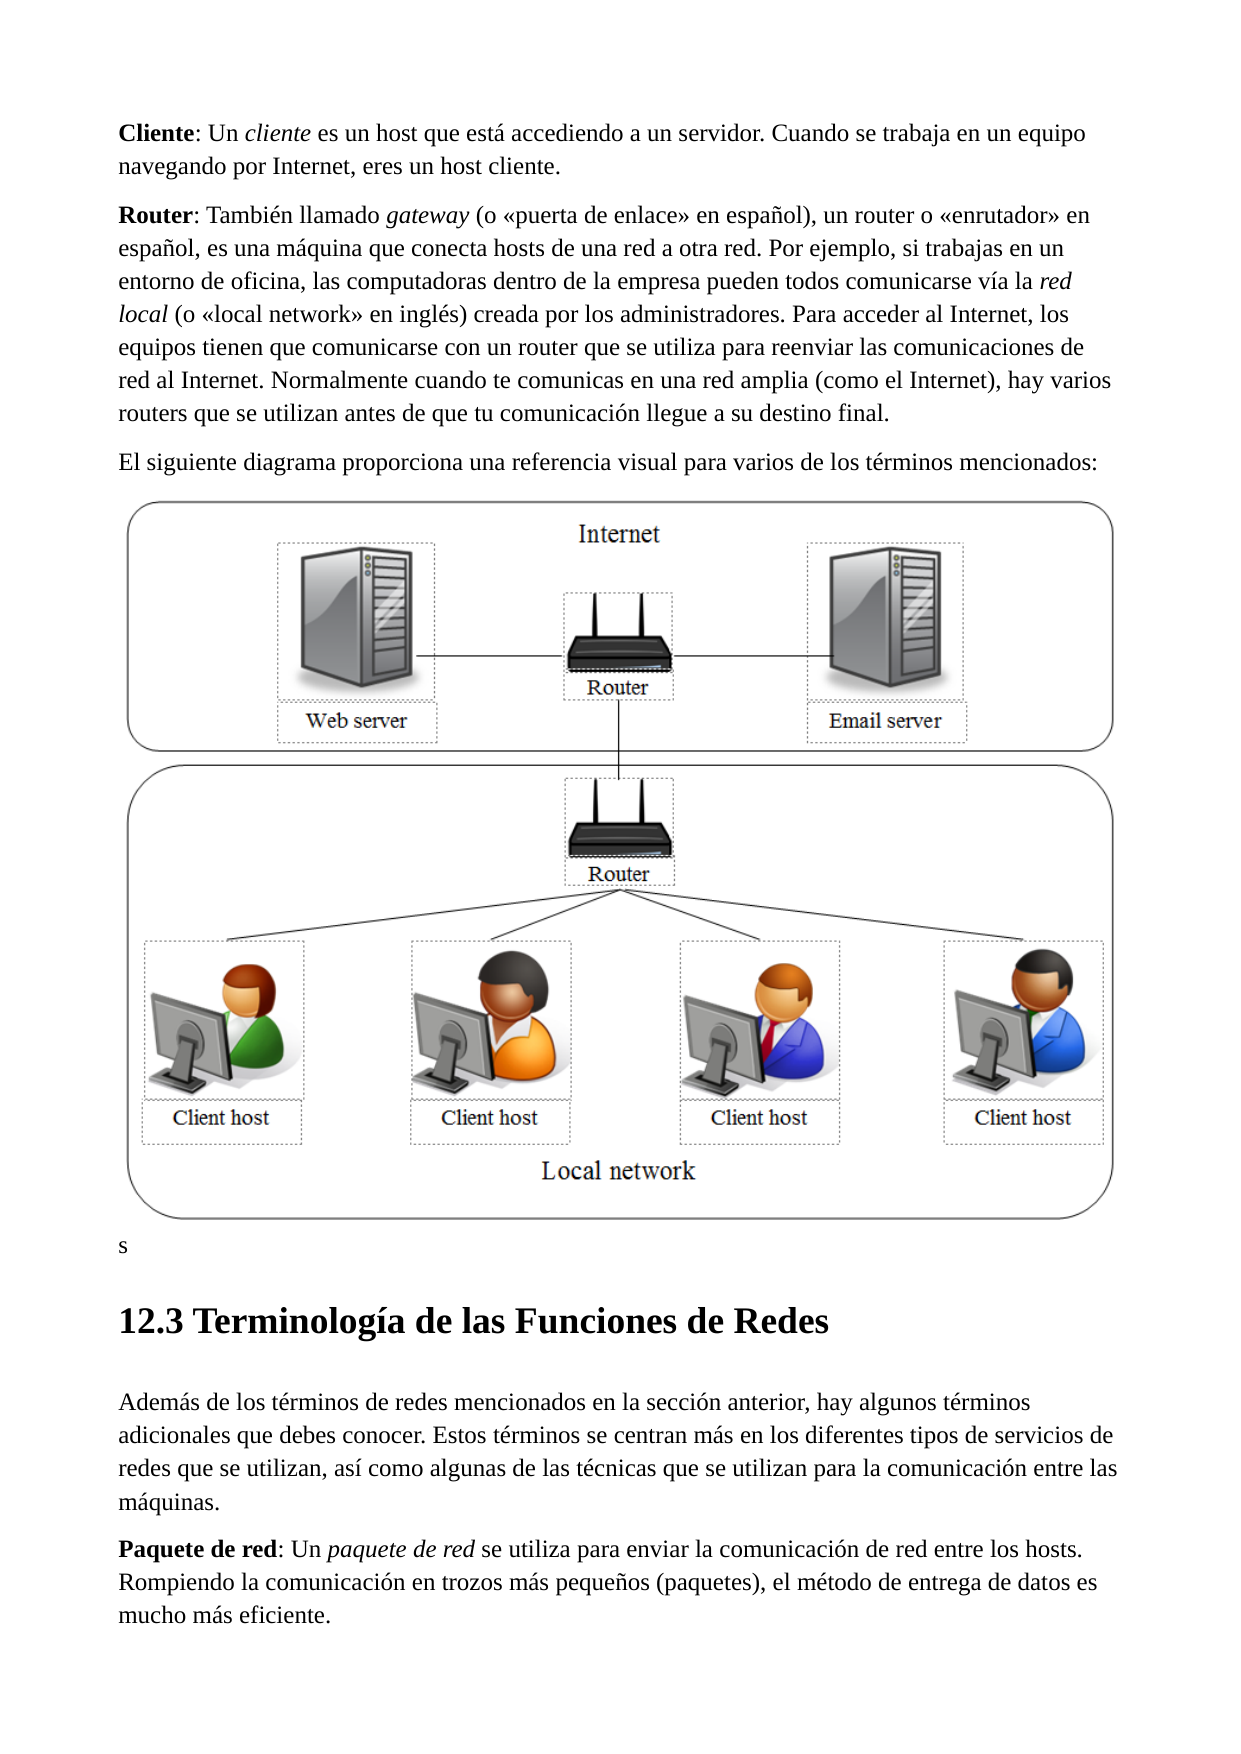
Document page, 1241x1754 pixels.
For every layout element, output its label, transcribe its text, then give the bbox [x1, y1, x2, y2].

text Además de los términos de redes mencionados en la sección anterior, hay algunos términos adicionales que debes conocer. Estos términos se centran más en los diferentes tipos de servicios de redes que se utilizan, así como algunas de las técnicas que se utilizan para la comunicación entre las máquinas. [118, 1354, 1122, 1515]
text El siguiente diagrama proporciona una referencia visual para varios de los términos mencionados: [118, 447, 1122, 475]
text Router: También llamado gateway (o «puerta de enlace» en español), un router o «enrutador» en español, es una máquina que conecta hosts de una red a otra red. Por ejemplo, si trabajas en un entorno de oficina, las computadoras dentro de la empresa pueden todos comunicarse vía la red local (o «local network» en inglés) creada por los administradores. Para acceder al Internet, los equipos tienen que comunicarse con un router que se utiliza para reenviar las comunicaciones de red al Internet. Normalmente cuando te comunicas en una red amplia (como el Internet), hay varios routers que se utilizan antes de que tu comunicación llegue a su destino final. [118, 200, 1122, 427]
picture [118, 495, 1123, 1227]
text Paquete de red: Un paquete de red se utiliza para enviar la comunicación de red entre los hosts. Rompiendo la comunicación en trozos más pequeños (paquetes), el método de entrega de datos es mucho más eficiente. [118, 1534, 1122, 1629]
text Cliente: Un cliente es un host que está accediendo a un servidor. Cuando se trabaja en un equipo navegando por Internet, eres un host cliente. [118, 118, 1122, 180]
text s [118, 1227, 1122, 1259]
subtitle 12.3 Terminología de las Funciones de Redes [118, 1299, 1122, 1342]
